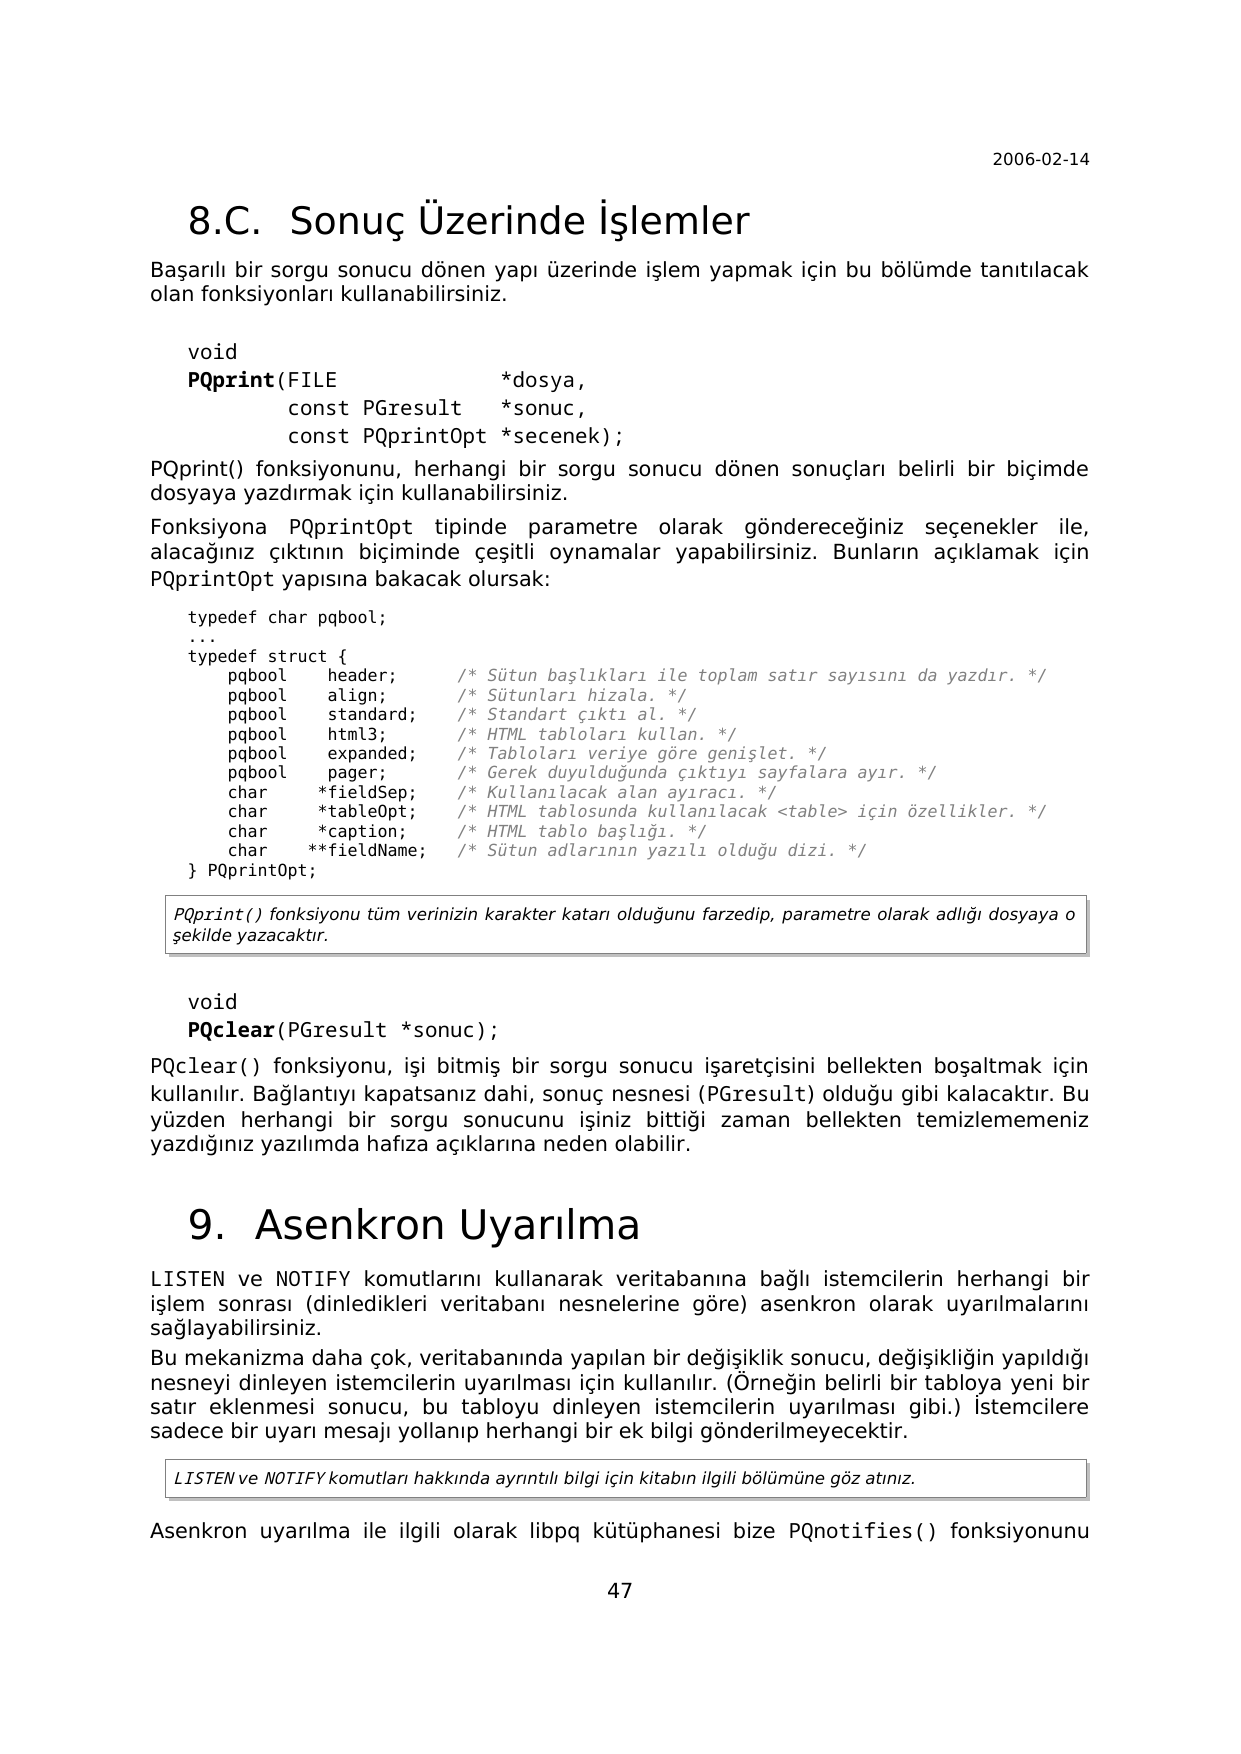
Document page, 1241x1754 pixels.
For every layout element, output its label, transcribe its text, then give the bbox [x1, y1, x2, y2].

text void PQprint(FILE *dosya, const PGresult *sonuc, const PQprintOpt *secenek); [187, 337, 1090, 450]
text void PQclear(PGresult *sonuc); [187, 987, 1090, 1044]
text PQprint() fonksiyonunu, herhangi bir sorgu sonucu dönen sonuçları belirli bir biçimde dosyaya yazdırmak için kullanabilirsiniz. [150, 457, 1090, 506]
text Asenkron uyarılma ile ilgili olarak libpq kütüphanesi bize PQnotifies() fonksiyonunu [150, 1516, 1090, 1544]
text LISTEN ve NOTIFY komutlarını kullanarak veritabanına bağlı istemcilerin herhangi bir işlem sonrası (dinledikleri veritabanı nesnelerine göre) asenkron olarak uyarılmalarını sağlayabilirsiniz. [150, 1264, 1090, 1340]
text typedef char pqbool; ... typedef struct { pqbool header; /* Sütun başlıkları ile toplam satır sayısını da yazdır. */ pqbool align; /* Sütunları hizala. */ pqbool standard; /* Standart çıktı al. */ pqbool html3; /* HTML tabloları kullan. */ pqbool expanded; /* Tabloları veriye göre genişlet. */ pqbool pager; /* Gerek duyulduğunda çıktıyı sayfalara ayır. */ char *fieldSep; /* Kullanılacak alan ayıracı. */ char *tableOpt; /* HTML tablosunda kullanılacak <table> için özellikler. */ char *caption; /* HTML tablo başlığı. */ char **fieldName; /* Sütun adlarının yazılı olduğu dizi. */ } PQprintOpt; [187, 607, 1090, 880]
text PQclear() fonksiyonu, işi bitmiş bir sorgu sonucu işaretçisini bellekten boşaltmak için kullanılır. Bağlantıyı kapatsanız dahi, sonuç nesnesi (PGresult) olduğu gibi kalacaktır. Bu yüzden herhangi bir sorgu sonucunu işiniz bittiği zaman bellekten temizlememeniz yazdığınız yazılımda hafıza açıklarına neden olabilir. [150, 1051, 1090, 1156]
text Başarılı bir sorgu sonucu dönen yapı üzerinde işlem yapmak için bu bölümde tanıtılacak olan fonksiyonları kullanabilirsiniz. [150, 258, 1090, 307]
text PQprint() fonksiyonu tüm verinizin karakter katarı olduğunu farzedip, parametre olarak adlığı dosyaya o şekilde yazacaktır. [166, 896, 1086, 953]
text Fonksiyona PQprintOpt tipinde parametre olarak göndereceğiniz seçenekler ile, alacağınız çıktının biçiminde çeşitli oynamalar yapabilirsiniz. Bunların açıklamak için PQprintOpt yapısına bakacak olursak: [150, 512, 1090, 592]
text LISTEN ve NOTIFY komutları hakkında ayrıntılı bilgi için kitabın ilgili bölümüne göz atınız. [166, 1460, 1086, 1497]
subtitle Sonuç Üzerinde İşlemler [187, 199, 1090, 243]
text Bu mekanizma daha çok, veritabanında yapılan bir değişiklik sonucu, değişikliğin yapıldığı nesneyi dinleyen istemcilerin uyarılması için kullanılır. (Örneğin belirli bir tabloya yeni bir satır eklenmesi sonucu, bu tabloyu dinleyen istemcilerin uyarılması gibi.) İstemcilere sadece bir uyarı mesajı yollanıp herhangi bir ek bilgi gönderilmeyecektir. [150, 1346, 1090, 1443]
subtitle Asenkron Uyarılma [187, 1201, 1090, 1249]
